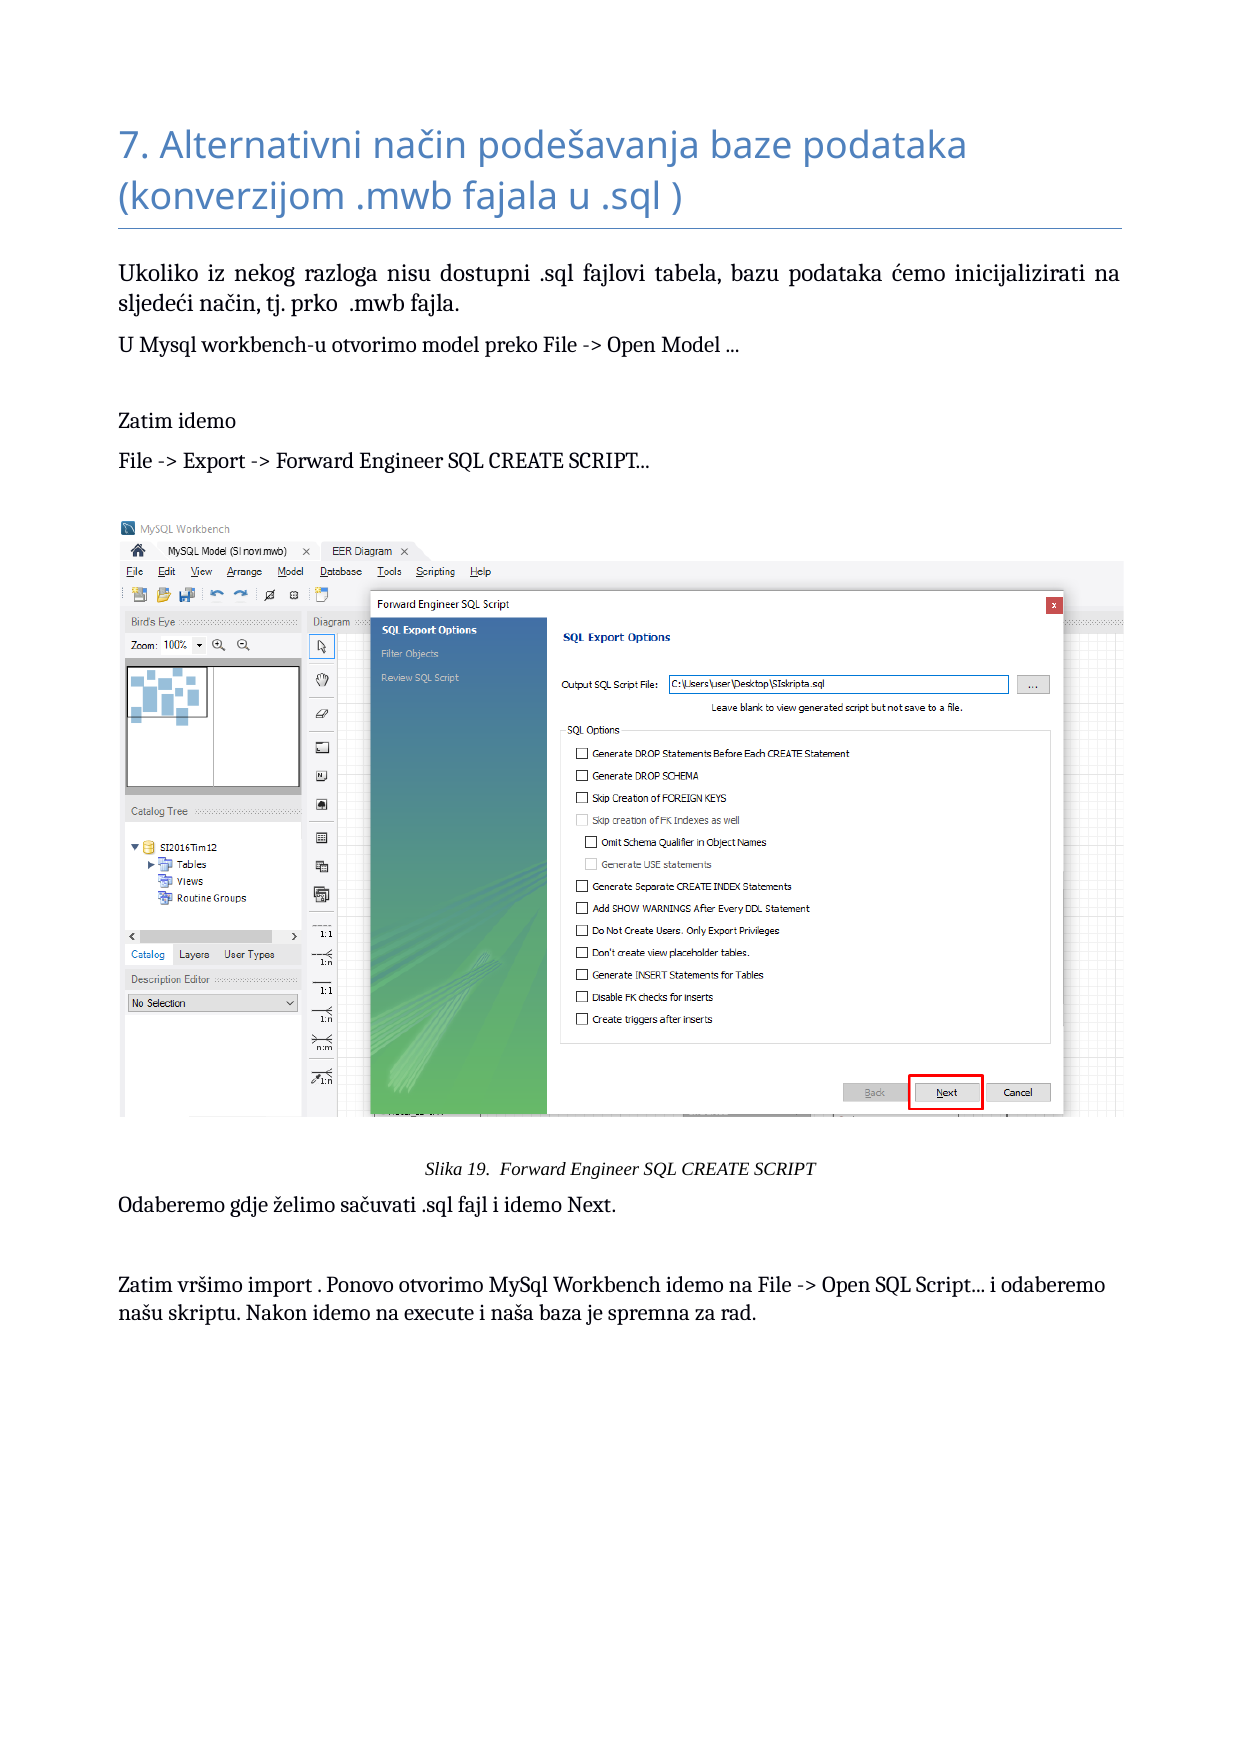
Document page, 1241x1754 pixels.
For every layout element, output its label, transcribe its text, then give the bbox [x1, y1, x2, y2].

picture [119, 518, 1124, 1117]
text Slika 19. Forward Engineer SQL CREATE SCRIPT [118, 1157, 1122, 1179]
text 7. Alternativni način podešavanja baze podataka (konverzijom .mwb fajala u .sql ) [118, 118, 1122, 228]
text File -> Export -> Forward Engineer SQL CREATE SCRIPT... [118, 448, 1122, 474]
text Zatim idemo [118, 408, 1122, 434]
text Ukoliko iz nekog razloga nisu dostupni .sql fajlovi tabela, bazu podataka ćemo inicijalizirati na sljedeći način, tj. prko .mwb fajla. [118, 259, 1122, 318]
text U Mysql workbench-u otvorimo model preko File -> Open Model ... [118, 332, 1122, 358]
text Odaberemo gdje želimo sačuvati .sql fajl i idemo Next. [118, 1191, 1122, 1218]
text Zatim vršimo import . Ponovo otvorimo MySql Workbench idemo na File -> Open SQL Script... i odaberemo našu skriptu. Nakon idemo na execute i naša baza je spremna za rad. [118, 1272, 1122, 1327]
